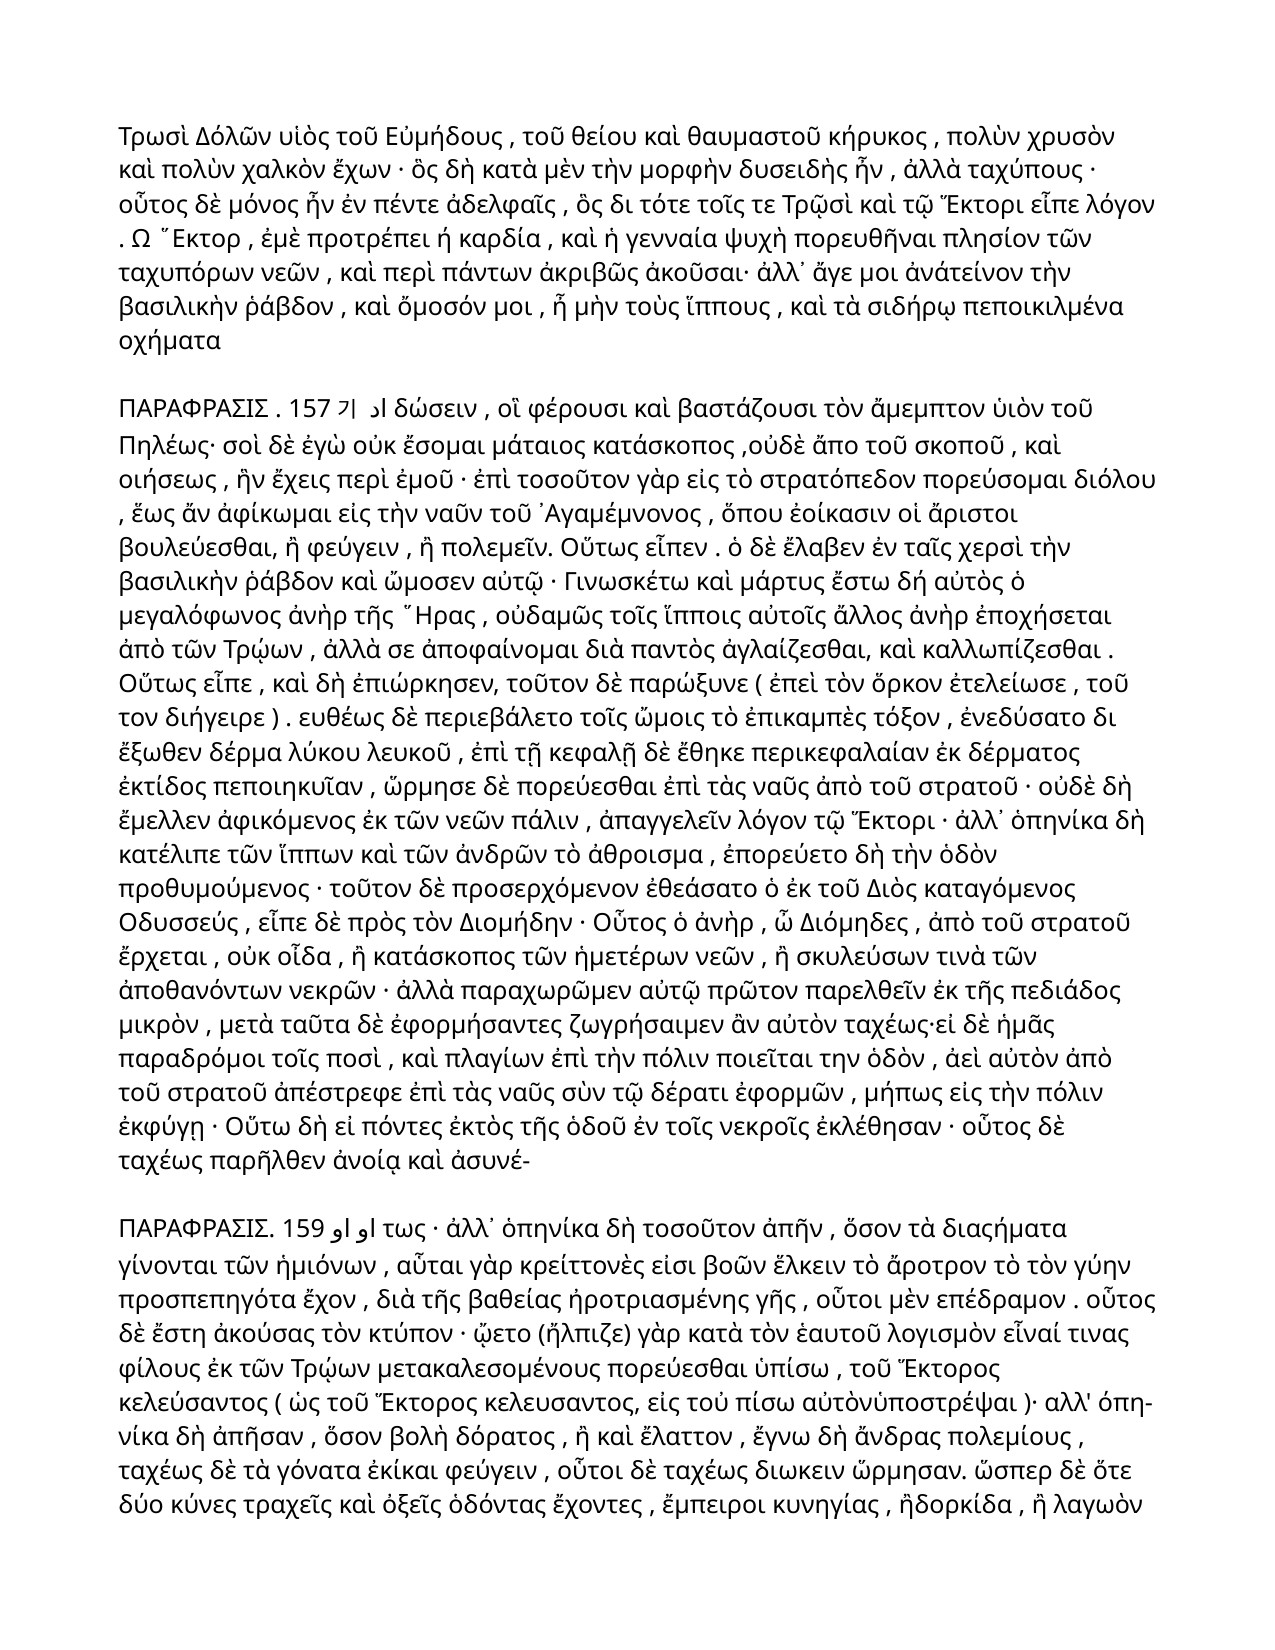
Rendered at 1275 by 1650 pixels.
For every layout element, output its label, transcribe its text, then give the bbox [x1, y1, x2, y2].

text Τρωσὶ Δόλῶν υἱὸς τοῦ Εὐμήδους , τοῦ θείου καὶ θαυμαστοῦ κήρυκος , πολὺν χρυσὸν καὶ πολὺν χαλκὸν ἔχων · ὃς δὴ κατὰ μὲν τὴν μορφὴν δυσειδὴς ἦν , ἀλλὰ ταχύπους · οὗτος δὲ μόνος ἦν ἐν πέντε ἀδελφαῖς , ὃς δι τότε τοῖς τε Τρῷσὶ καὶ τῷ Ἕκτορι εἶπε λόγον . Ω ῞Εκτορ , ἐμὲ προτρέπει ή καρδία , καὶ ἡ γενναία ψυχὴ πορευθῆναι πλησίον τῶν ταχυπόρων νεῶν , καὶ περὶ πάντων ἀκριβῶς ἀκοῦσαι· ἀλλ᾽ ἄγε μοι ἀνάτείνον τὴν βασιλικὴν ῥάβδον , καὶ ὄμοσόν μοι , ἦ μὴν τοὺς ἵππους , καὶ τὰ σιδήρῳ πεποικιλμένα οχήματα [118, 118, 1157, 357]
text ΠΑΡΑΦΡΑΣΙΣ . 157 기 اد δώσειν , οἳ φέρουσι καὶ βαστάζουσι τὸν ἄμεμπτον ὑιὸν τοῦ Πηλέως· σοὶ δὲ ἐγὼ οὐκ ἔσομαι μάταιος κατάσκοπος ,οὐδὲ ἄπο τοῦ σκοποῦ , καὶ οιήσεως , ἣν ἔχεις περὶ ἐμοῦ · ἐπὶ τοσοῦτον γὰρ εἰς τὸ στρατόπεδον πορεύσομαι διόλου , ἕως ἄν ἀφίκωμαι εἰς τὴν ναῦν τοῦ ᾿Αγαμέμνονος , ὅπου ἐοίκασιν οἱ ἄριστοι βουλεύεσθαι, ἢ φεύγειν , ἢ πολεμεῖν. Οὕτως εἶπεν . ὁ δὲ ἔλαβεν ἐν ταῖς χερσὶ τὴν βασιλικὴν ῥάβδον καὶ ὤμοσεν αὐτῷ · Γινωσκέτω καὶ μάρτυς ἔστω δή αὐτὸς ὁ μεγαλόφωνος ἀνὴρ τῆς ῞Ηρας , οὐδαμῶς τοῖς ἵπποις αὐτοῖς ἄλλος ἀνὴρ ἐποχήσεται ἀπὸ τῶν Τρῴων , ἀλλὰ σε ἀποφαίνομαι διὰ παντὸς ἀγλαίζεσθαι, καὶ καλλωπίζεσθαι . Οὕτως εἶπε , καὶ δὴ ἐπιώρκησεν, τοῦτον δὲ παρώξυνε ( ἐπεὶ τὸν ὅρκον ἐτελείωσε , τοῦ τον διήγειρε ) . ευθέως δὲ περιεβάλετο τοῖς ὤμοις τὸ ἐπικαμπὲς τόξον , ἐνεδύσατο δι ἔξωθεν δέρμα λύκου λευκοῦ , ἐπὶ τῇ κεφαλῇ δὲ ἔθηκε περικεφαλαίαν ἐκ δέρματος ἐκτίδος πεποιηκυῖαν , ὥρμησε δὲ πορεύεσθαι ἐπὶ τὰς ναῦς ἀπὸ τοῦ στρατοῦ · οὐδὲ δὴ ἔμελλεν ἀφικόμενος ἐκ τῶν νεῶν πάλιν , ἀπαγγελεῖν λόγον τῷ Ἕκτορι · ἀλλ᾿ ὁπηνίκα δὴ κατέλιπε τῶν ἵππων καὶ τῶν ἀνδρῶν τὸ ἀθροισμα , ἐπορεύετο δὴ τὴν ὁδὸν προθυμούμενος · τοῦτον δὲ προσερχόμενον ἐθεάσατο ὁ ἐκ τοῦ Διὸς καταγόμενος Οδυσσεύς , εἶπε δὲ πρὸς τὸν Διομήδην · Οὗτος ὁ ἀνὴρ , ὦ Διόμηδες , ἀπὸ τοῦ στρατοῦ ἔρχεται , οὐκ οἶδα , ἢ κατάσκοπος τῶν ἡμετέρων νεῶν , ἢ σκυλεύσων τινὰ τῶν ἀποθανόντων νεκρῶν · ἀλλὰ παραχωρῶμεν αὐτῷ πρῶτον παρελθεῖν ἐκ τῆς πεδιάδος μικρὸν , μετὰ ταῦτα δὲ ἐφορμήσαντες ζωγρήσαιμεν ἂν αὐτὸν ταχέως·εἰ δὲ ἡμᾶς παραδρόμοι τοῖς ποσὶ , καὶ πλαγίων ἐπὶ τὴν πόλιν ποιεῖται την ὁδὸν , ἀεὶ αὐτὸν ἀπὸ τοῦ στρατοῦ ἀπέστρεφε ἐπὶ τὰς ναῦς σὺν τῷ δέρατι ἐφορμῶν , μήπως εἰς τὴν πόλιν ἐκφύγῃ · Οὕτω δὴ εἰ πόντες ἐκτὸς τῆς ὁδοῦ ἐν τοῖς νεκροῖς ἐκλέθησαν · οὗτος δὲ ταχέως παρῆλθεν ἀνοίᾳ καὶ ἀσυνέ- [118, 391, 1157, 1177]
text ΠΑΡΑΦΡΑΣΙΣ. 159 او او τως · ἀλλ᾿ ὁπηνίκα δὴ τοσοῦτον ἀπῆν , ὅσον τὰ διαςήματα γίνονται τῶν ἡμιόνων , αὗται γὰρ κρείττονὲς εἰσι βοῶν ἕλκειν τὸ ἄροτρον τὸ τὸν γύην προσπεπηγότα ἔχον , διὰ τῆς βαθείας ἠροτριασμένης γῆς , οὗτοι μὲν επέδραμον . οὗτος δὲ ἔστη ἀκούσας τὸν κτύπον · ᾤετο (ἤλπιζε) γὰρ κατὰ τὸν ἑαυτοῦ λογισμὸν εἶναί τινας φίλους ἐκ τῶν Τρῴων μετακαλεσομένους πορεύεσθαι ὑπίσω , τοῦ Ἕκτορος κελεύσαντος ( ὡς τοῦ Ἕκτορος κελευσαντος, εἰς τοὐ πίσω αὐτὸνὑποστρέψαι )· αλλ' όπη- νίκα δὴ ἀπῆσαν , ὅσον βολὴ δόρατος , ἢ καὶ ἔλαττον , ἔγνω δὴ ἄνδρας πολεμίους , ταχέως δὲ τὰ γόνατα ἐκίκαι φεύγειν , οὗτοι δὲ ταχέως διωκειν ὥρμησαν. ὥσπερ δὲ ὅτε δύο κύνες τραχεῖς καὶ ὀξεῖς ὁδόντας ἔχοντες , ἔμπειροι κυνηγίας , ἢδορκίδα , ἢ λαγωὸν ἐπείγουσιν ἐπιμόνως ἀεὶ κατὰ τόπον ὑλώδη καὶ σύνδενδρον , οὗτος δὲ προτρέχει γοῶν · οὕτω τοῦτον ὁ υἱὸς τῷ Τυδέωςκαὶ ὁ τὰς πόλεις πορθῶν Ὀδυσσεύς , τὸ Τρωϊκοῦ λαδ ἀποχωρίσαντες ,ἐδίωκεν ἐπιμόνως αεί. ἀλλ᾿ ἡνίκα δὴ ταχέωςἔμελλε συμμιγήσεσθαι τοῖς φύλαξι φεύγων εἰς τὰς ναῦς , τηνικαῦτα δὴ ἐνέβαλεν ἰσχὺν ἡ ᾿Αθηνᾶ τῷ υἱῷ τοῦ Τιδεως, ὅπως μηδεὶς τῶν σιδηροθωράκων Ἑλλήνων προ- ( κατα) λάβοι ἐπικαυχησάμενος βαλεῖν ,( καυχήσαιτο βα λεῖν προκαταλαβὼν), οὗτος δὲ ὕστερον παραγένοιτο , συντῷ δόρατι δὲ ὁρμῶνκαὶ ἐπερχόμενος εἶπε πρὸς αὐ τὸν ὁ ἰσχυρὸς Διομήδης · Ἢ μένε ,ἢ σὲ δόρατι φθάσω · οὐδ᾽ οἶομαί σε ἐπὶ πολὺ ἐκφυγεῖν τὸν ὑπὸ τῆς ἐμῆςχει ρὸς ἀφανιςικὸν θάνατον . Εἶπε δὴ , καὶ ἐπέρριψε τὸ δόκ ρυ , ἐθελουσίως δὲ ἀπέτυχε τοῦ ἀνδρός · ὑπὲρ τὸν ὦμον δὲ τὸν δεξιὸνἡ τοῦευξέςου καὶ καλῶς πεποιημένου δόρατος αἰχμὴ ἐνεπάγη εἰς τὴν γῆν , οὗτος δὲ ἐφοβήθη καὶ ἔση, τρέμων, ἦχος δὲ κατὰ τὸ ςόμα ἐγίνετο τῶν ὁδόντων (ασαφῆ φωνὴν προϊέμενος) , χλωροποιὸς , καὶ ὠχροποιὸς ὑπὸ τοῦ φόβε , ὗτοι δὲ πνευτιῶντες κατέλαβον ,ἥψαντο δὲ τῶν χειρῶν. οὗτος δὲ δακρύσας εἶπε λόγον · Ζῶντα με αγάγετε , ἐγὼ δὲ λυτρώσομαι ἐμαυτὸν , ἔτι γὰρ ἐν [118, 1211, 1157, 1521]
